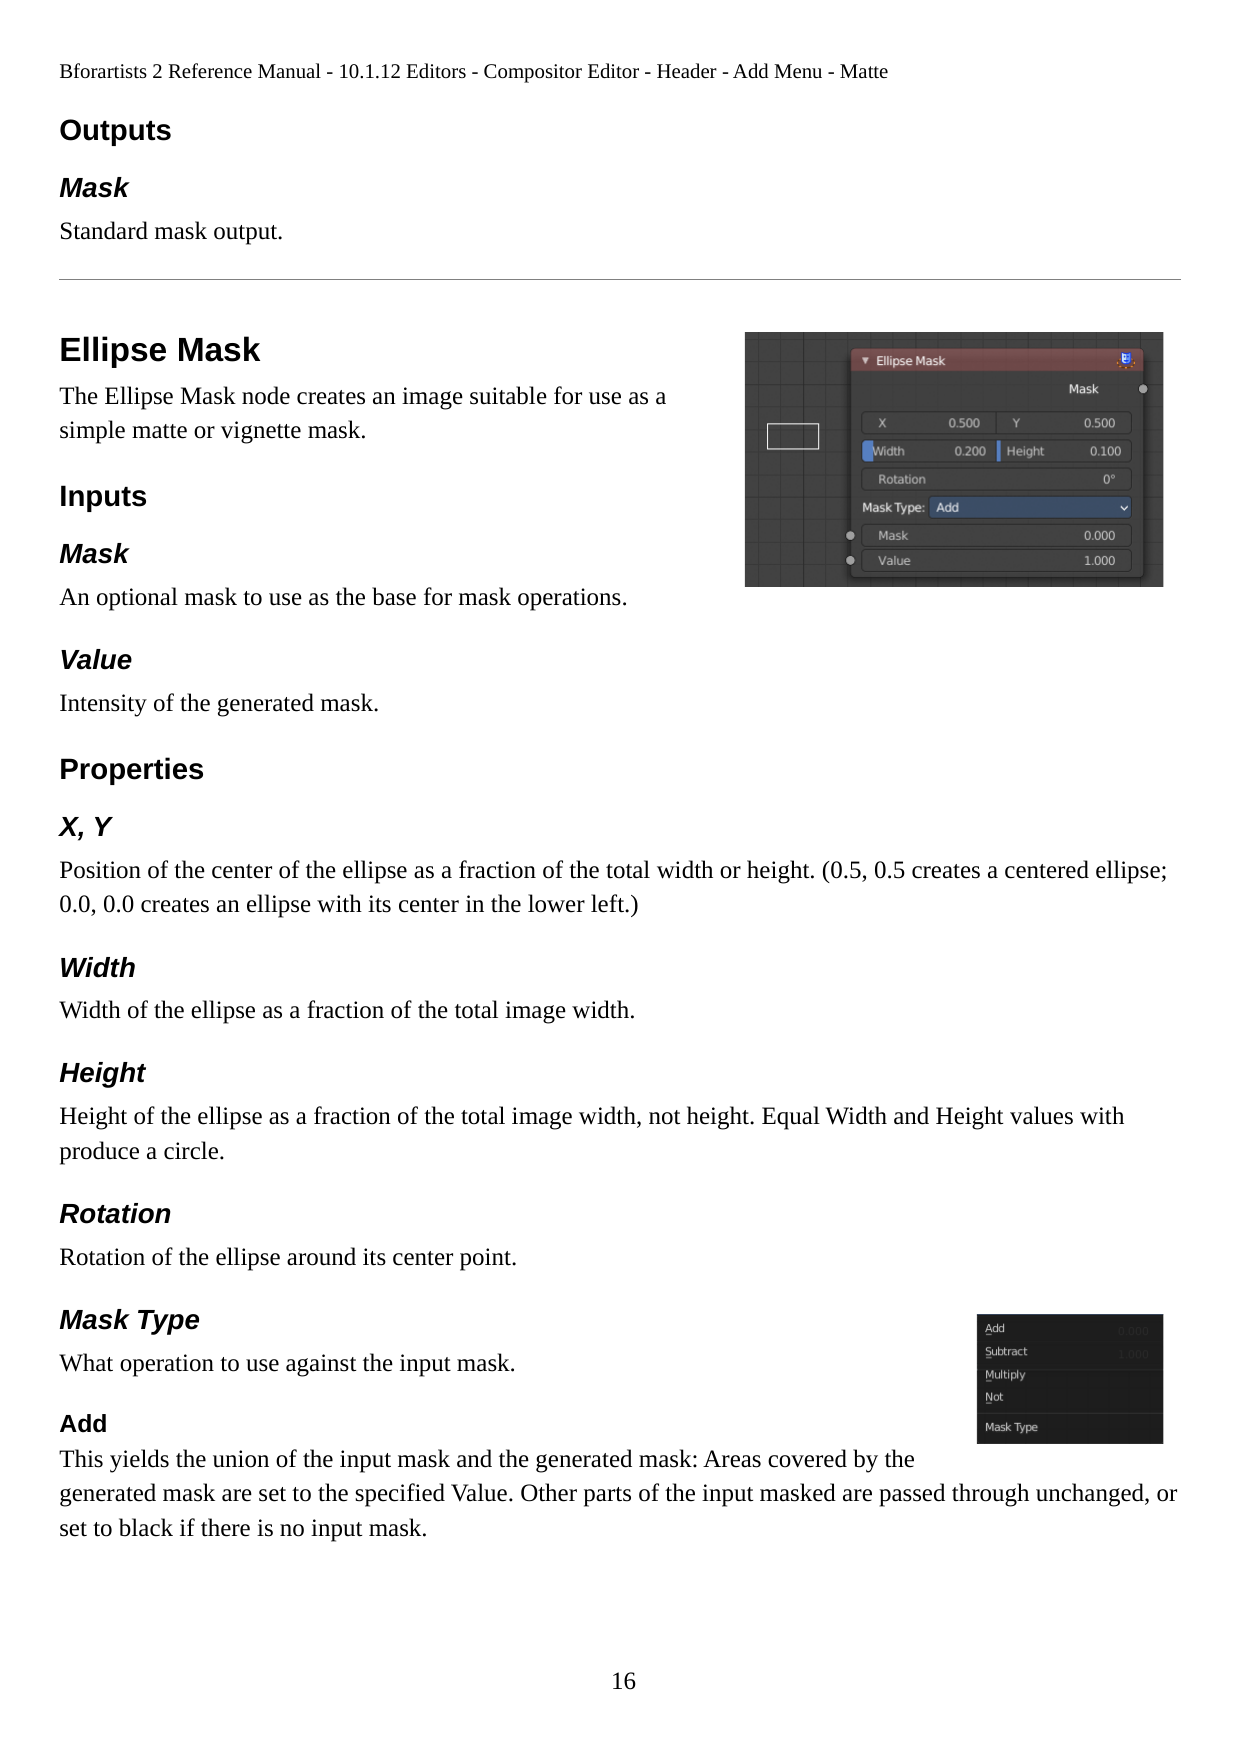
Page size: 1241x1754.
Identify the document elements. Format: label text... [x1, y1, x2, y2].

subtitle Inputs [59, 479, 744, 513]
text Position of the center of the ellipse as a fraction of the total width or height. (0.5, 0.5 creates a centered ellipse; 0.0, 0.0 creates an ellipse with its center in the lower left.) [59, 855, 1181, 918]
subtitle Height [59, 1057, 1181, 1089]
subtitle Properties [59, 752, 1181, 786]
text Height of the ellipse as a fraction of the total image width, not height. Equal Width and Height values with produce a circle. [59, 1101, 1181, 1164]
text Standard mask output. [59, 216, 1181, 244]
subtitle Mask [59, 538, 744, 570]
subtitle Value [59, 644, 1181, 676]
subtitle Mask [59, 171, 1181, 203]
subtitle [1164, 479, 1181, 513]
subtitle Ellipse Mask [59, 330, 1181, 368]
text Rotation of the ellipse around its center point. [59, 1242, 1181, 1270]
picture [976, 1314, 1164, 1444]
subtitle [1164, 538, 1181, 570]
picture [744, 332, 1164, 587]
text Intensity of the generated mask. [59, 688, 1181, 717]
subtitle Add [59, 1409, 976, 1438]
subtitle X, Y [59, 811, 1181, 842]
text Width of the ellipse as a fraction of the total image width. [59, 995, 1181, 1024]
text This yields the union of the input mask and the generated mask: Areas covered by the generated mask are set to the specified Value. Other parts of the input masked are passed through unchanged, or set to black if there is no input mask. [59, 1444, 1181, 1542]
subtitle [1164, 1409, 1181, 1438]
text What operation to use against the input mask. [59, 1348, 976, 1376]
subtitle Rotation [59, 1197, 1181, 1229]
subtitle Mask Type [59, 1303, 1181, 1335]
text The Ellipse Mask node creates an image suitable for use as a simple matte or vignette mask. [59, 381, 744, 444]
subtitle Width [59, 951, 1181, 983]
text An optional mask to use as the base for mask operations. [59, 582, 1181, 611]
subtitle Outputs [59, 113, 1181, 146]
